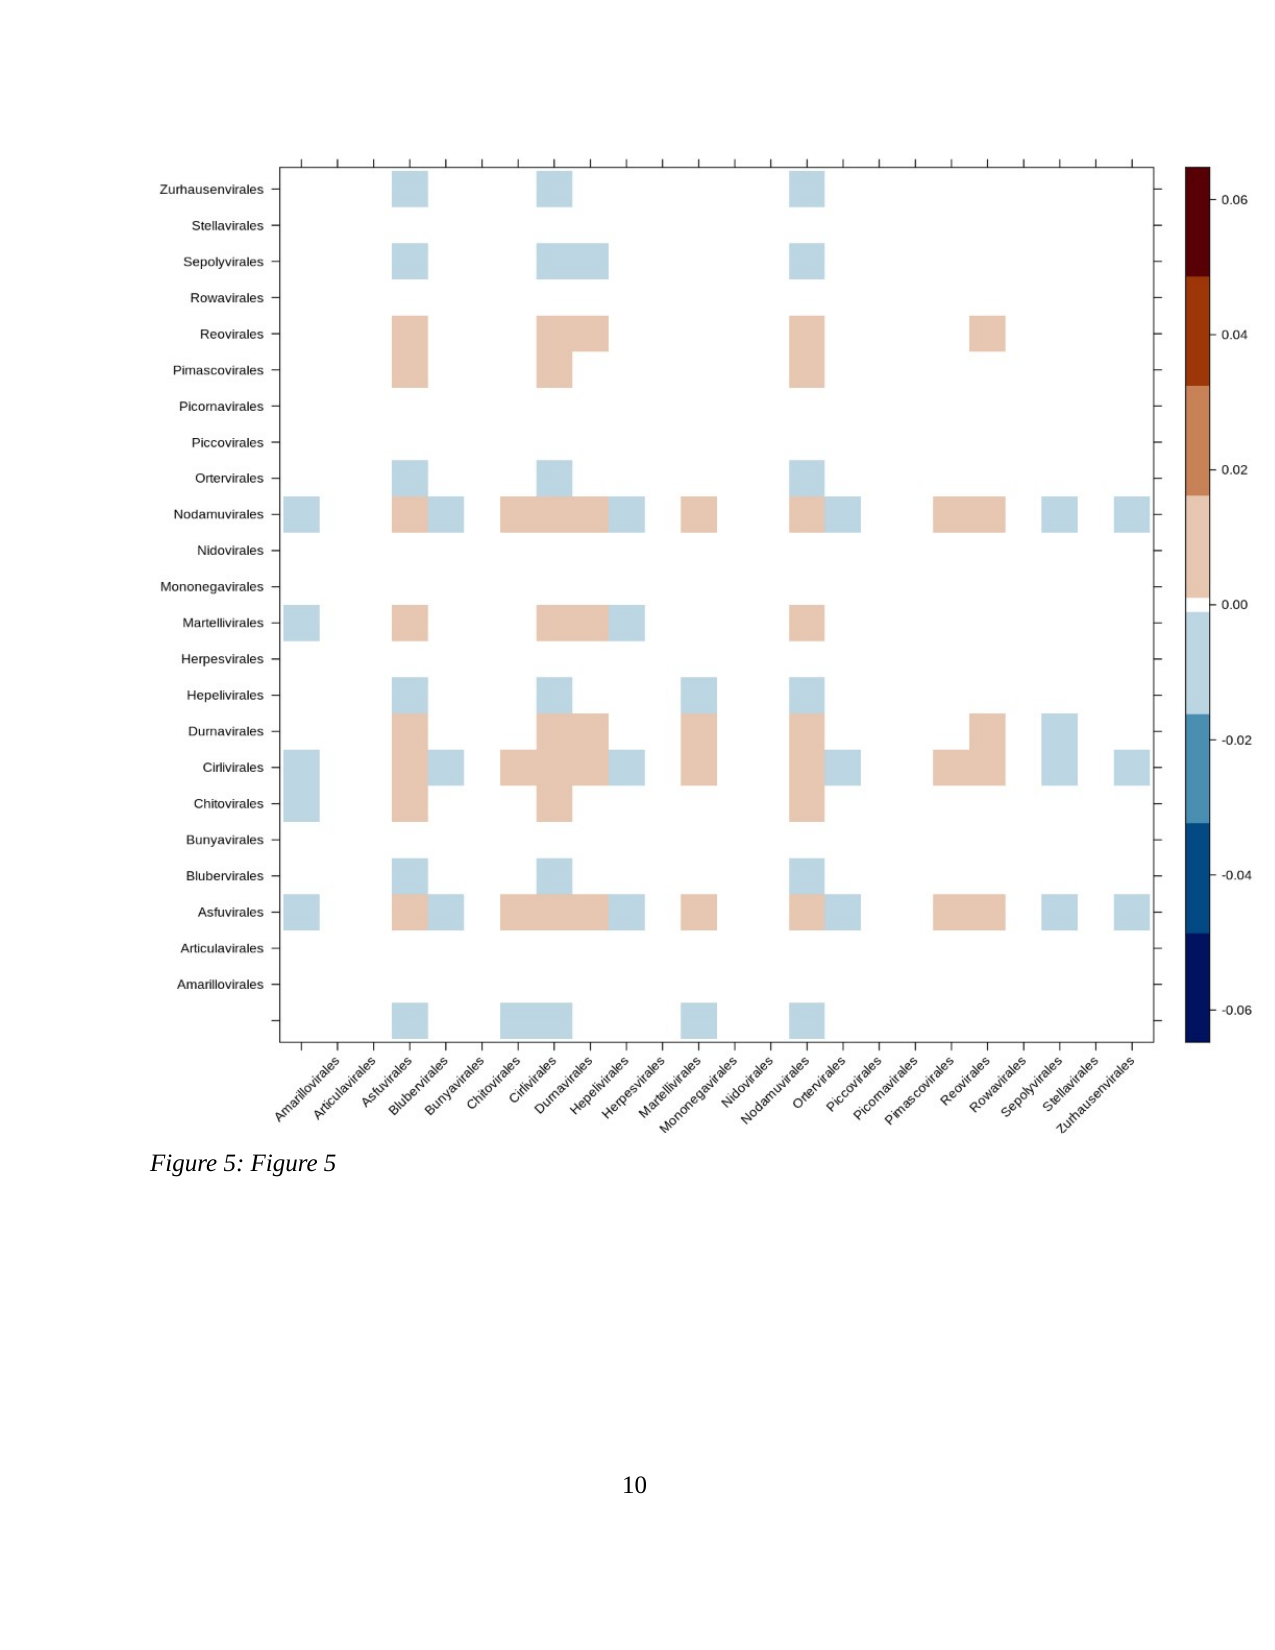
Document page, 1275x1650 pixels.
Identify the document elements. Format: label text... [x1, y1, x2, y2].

text Figure 5: Figure 5 [150, 1148, 1125, 1177]
picture [150, 150, 1257, 1136]
